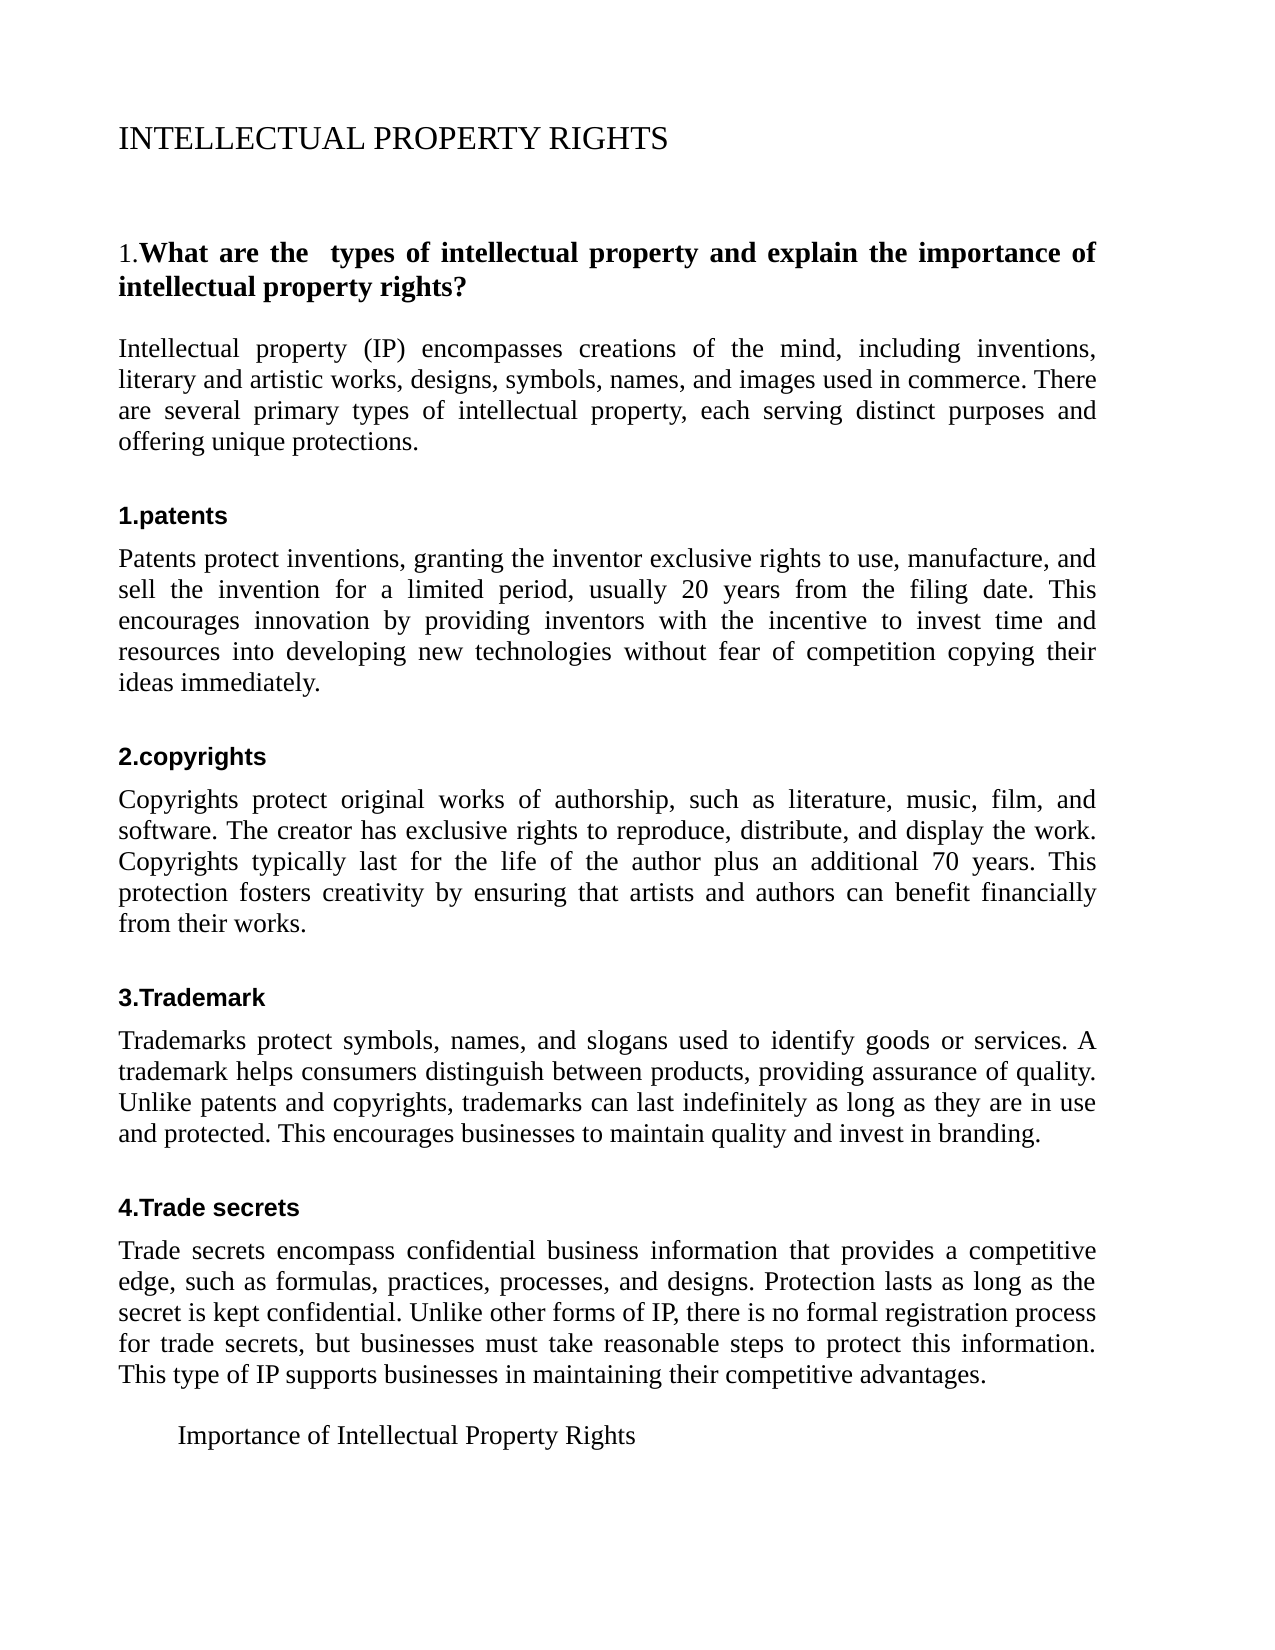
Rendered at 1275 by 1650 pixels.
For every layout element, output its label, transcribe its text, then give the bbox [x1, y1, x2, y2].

text INTELLECTUAL PROPERTY RIGHTS [118, 118, 1157, 156]
text Patents protect inventions, granting the inventor exclusive rights to use, manufacture, and sell the invention for a limited period, usually 20 years from the filing date. This encourages innovation by providing inventors with the incentive to invest time and resources into developing new technologies without fear of competition copying their ideas immediately. [118, 542, 1098, 698]
subtitle 2.copyrights [118, 742, 1157, 770]
subtitle 4.Trade secrets [118, 1193, 1157, 1221]
text Importance of Intellectual Property Rights [177, 1419, 1098, 1450]
subtitle 1.patents [118, 501, 1157, 529]
text Trade secrets encompass confidential business information that provides a competitive edge, such as formulas, practices, processes, and designs. Protection lasts as long as the secret is kept confidential. Unlike other forms of IP, there is no formal registration process for trade secrets, but businesses must take reasonable steps to protect this information. This type of IP supports businesses in maintaining their competitive advantages. [118, 1234, 1098, 1389]
text 1.What are the types of intellectual property and explain the importance of intellectual property rights? [118, 235, 1098, 302]
subtitle 3.Trademark [118, 983, 1157, 1011]
text Trademarks protect symbols, names, and slogans used to identify goods or services. A trademark helps consumers distinguish between products, providing assurance of quality. Unlike patents and copyrights, trademarks can last indefinitely as long as they are in use and protected. This encourages businesses to maintain quality and invest in branding. [118, 1024, 1098, 1148]
text Copyrights protect original works of authorship, such as literature, music, film, and software. The creator has exclusive rights to reproduce, distribute, and display the work. Copyrights typically last for the life of the author plus an additional 70 years. This protection fosters creativity by ensuring that artists and authors can benefit financially from their works. [118, 783, 1098, 939]
text Intellectual property (IP) encompasses creations of the mind, including inventions, literary and artistic works, designs, symbols, names, and images used in commerce. There are several primary types of intellectual property, each serving distinct purposes and offering unique protections. [118, 332, 1098, 457]
